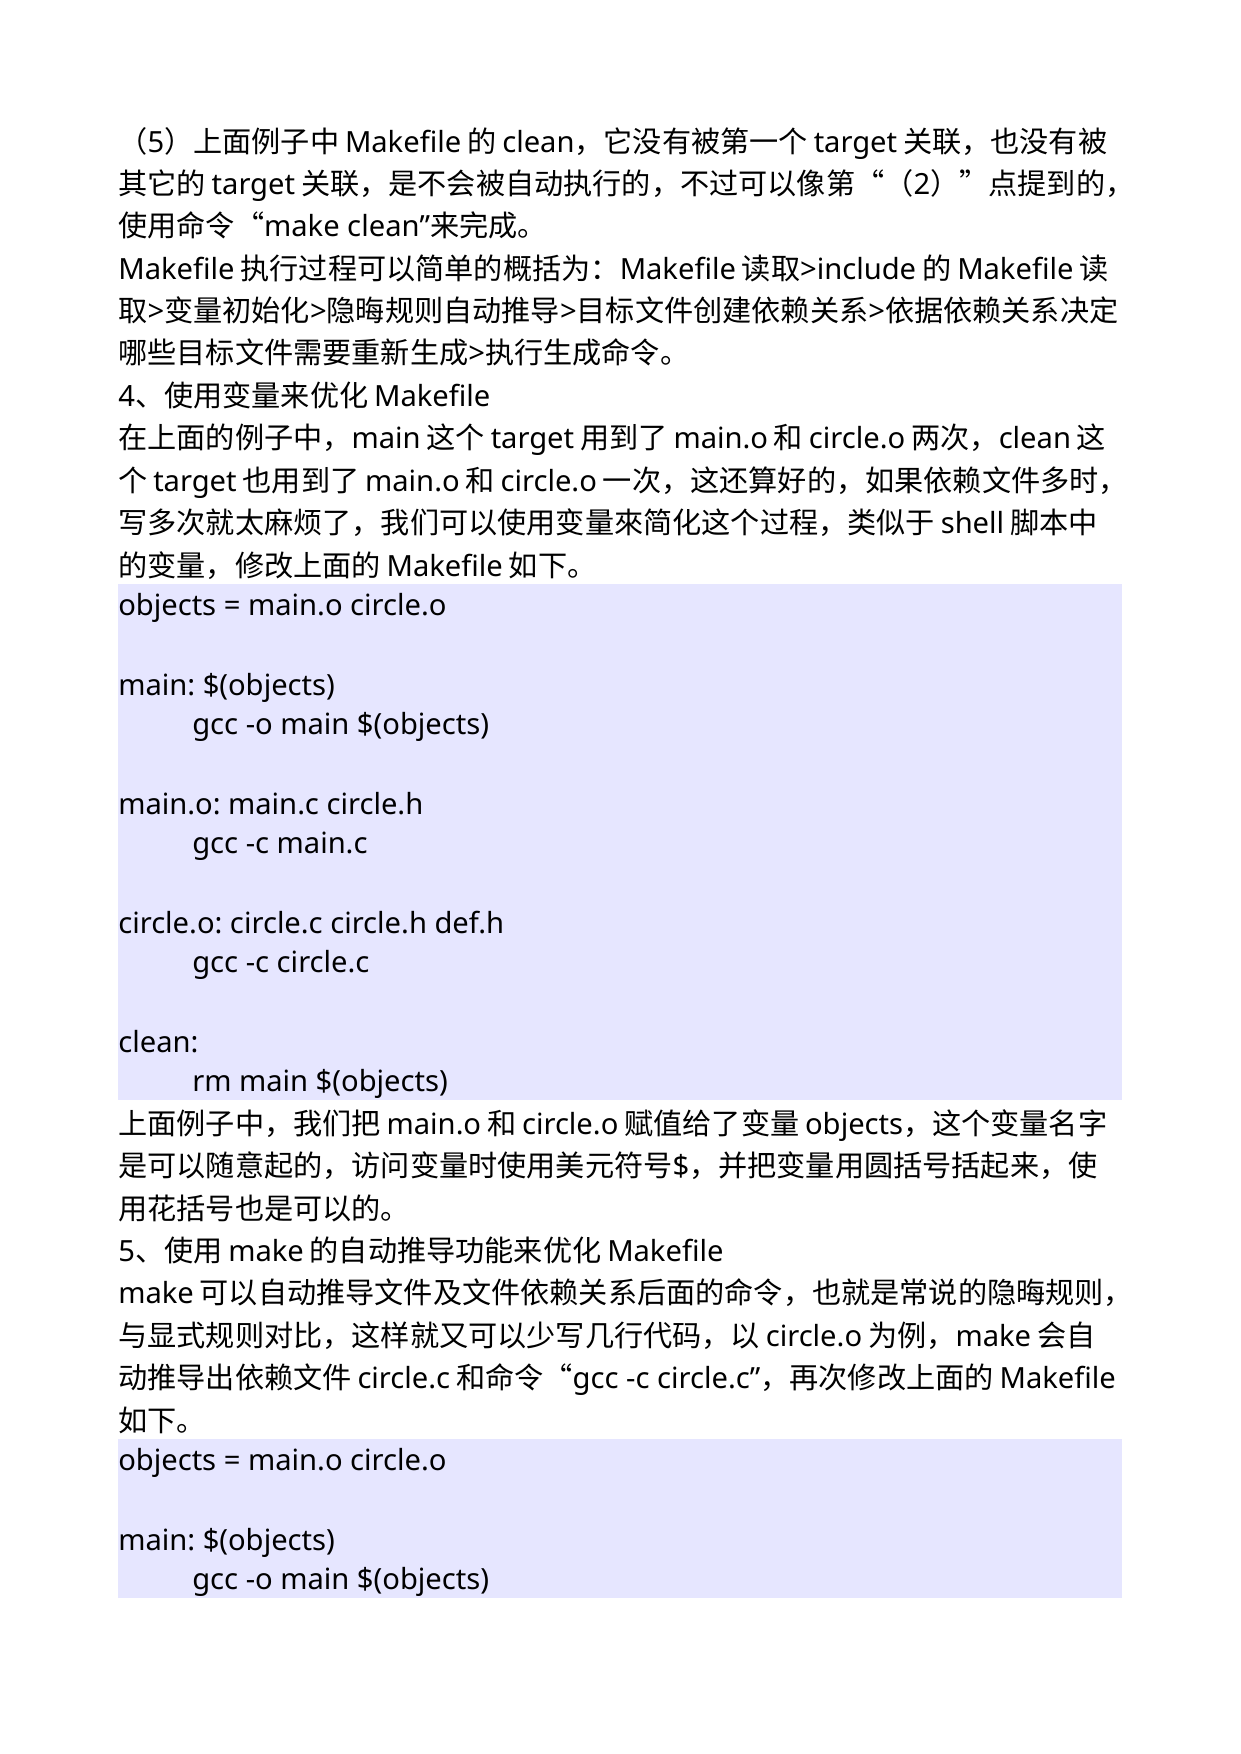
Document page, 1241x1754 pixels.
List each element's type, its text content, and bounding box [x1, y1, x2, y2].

text make可以自动推导文件及文件依赖关系后面的命令，也就是常说的隐晦规则，与显式规则对比，这样就又可以少写几行代码，以circle.o为例，make会自动推导出依赖文件circle.c和命令“gcc -c circle.c”，再次修改上面的Makefile如下。 [118, 1270, 1122, 1439]
text main: $(objects) [118, 1519, 1122, 1558]
text rm main $(objects) [118, 1061, 1122, 1100]
text circle.o: circle.c circle.h def.h [118, 902, 1122, 942]
text objects = main.o circle.o [118, 584, 1122, 624]
text gcc -o main $(objects) [118, 703, 1122, 743]
text 5、使用make的自动推导功能来优化Makefile [118, 1227, 1122, 1270]
text gcc -o main $(objects) [118, 1558, 1122, 1598]
text 上面例子中，我们把main.o和circle.o赋值给了变量objects，这个变量名字是可以随意起的，访问变量时使用美元符号$，并把变量用圆括号括起来，使用花括号也是可以的。 [118, 1100, 1122, 1227]
text gcc -c main.c [118, 823, 1122, 862]
text main.o: main.c circle.h [118, 783, 1122, 823]
text gcc -c circle.c [118, 942, 1122, 981]
text 在上面的例子中，main这个target用到了main.o和circle.o两次，clean这个target也用到了main.o和circle.o一次，这还算好的，如果依赖文件多时，写多次就太麻烦了，我们可以使用变量來简化这个过程，类似于shell脚本中的变量，修改上面的Makefile如下。 [118, 415, 1122, 584]
text clean: [118, 1021, 1122, 1061]
text 4、使用变量来优化Makefile [118, 372, 1122, 415]
text （5）上面例子中Makefile的clean，它没有被第一个target关联，也没有被其它的target关联，是不会被自动执行的，不过可以像第“（2）”点提到的，使用命令“make clean”来完成。 [118, 118, 1122, 245]
text main: $(objects) [118, 664, 1122, 703]
text objects = main.o circle.o [118, 1439, 1122, 1479]
text Makefile执行过程可以简单的概括为：Makefile读取>include的Makefile读取>变量初始化>隐晦规则自动推导>目标文件创建依赖关系>依据依赖关系决定哪些目标文件需要重新生成>执行生成命令。 [118, 245, 1122, 372]
